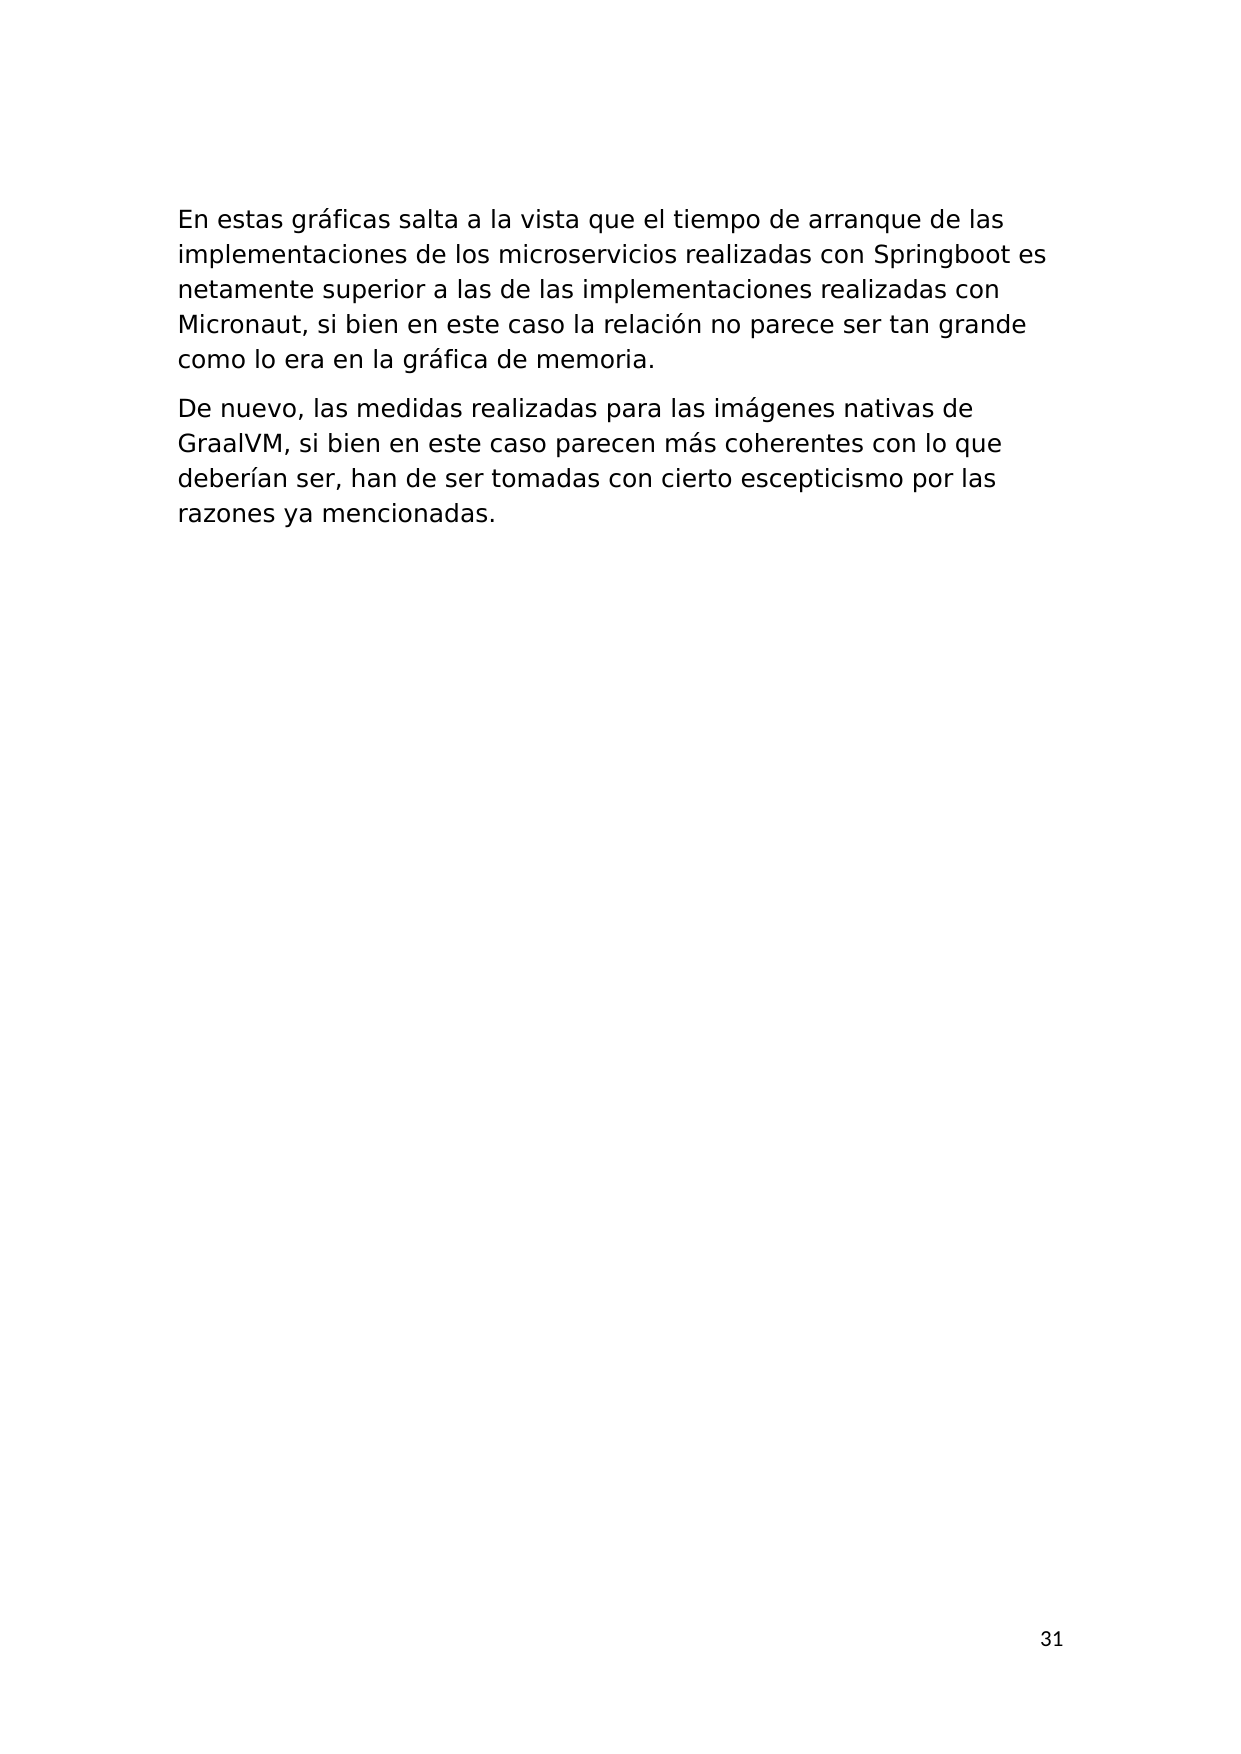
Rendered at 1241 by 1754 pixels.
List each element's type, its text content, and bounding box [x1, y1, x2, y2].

text En estas gráficas salta a la vista que el tiempo de arranque de las implementaciones de los microservicios realizadas con Springboot es netamente superior a las de las implementaciones realizadas con Micronaut, si bien en este caso la relación no parece ser tan grande como lo era en la gráfica de memoria. [177, 205, 1063, 374]
text De nuevo, las medidas realizadas para las imágenes nativas de GraalVM, si bien en este caso parecen más coherentes con lo que deberían ser, han de ser tomadas con cierto escepticismo por las razones ya mencionadas. [177, 395, 1063, 529]
